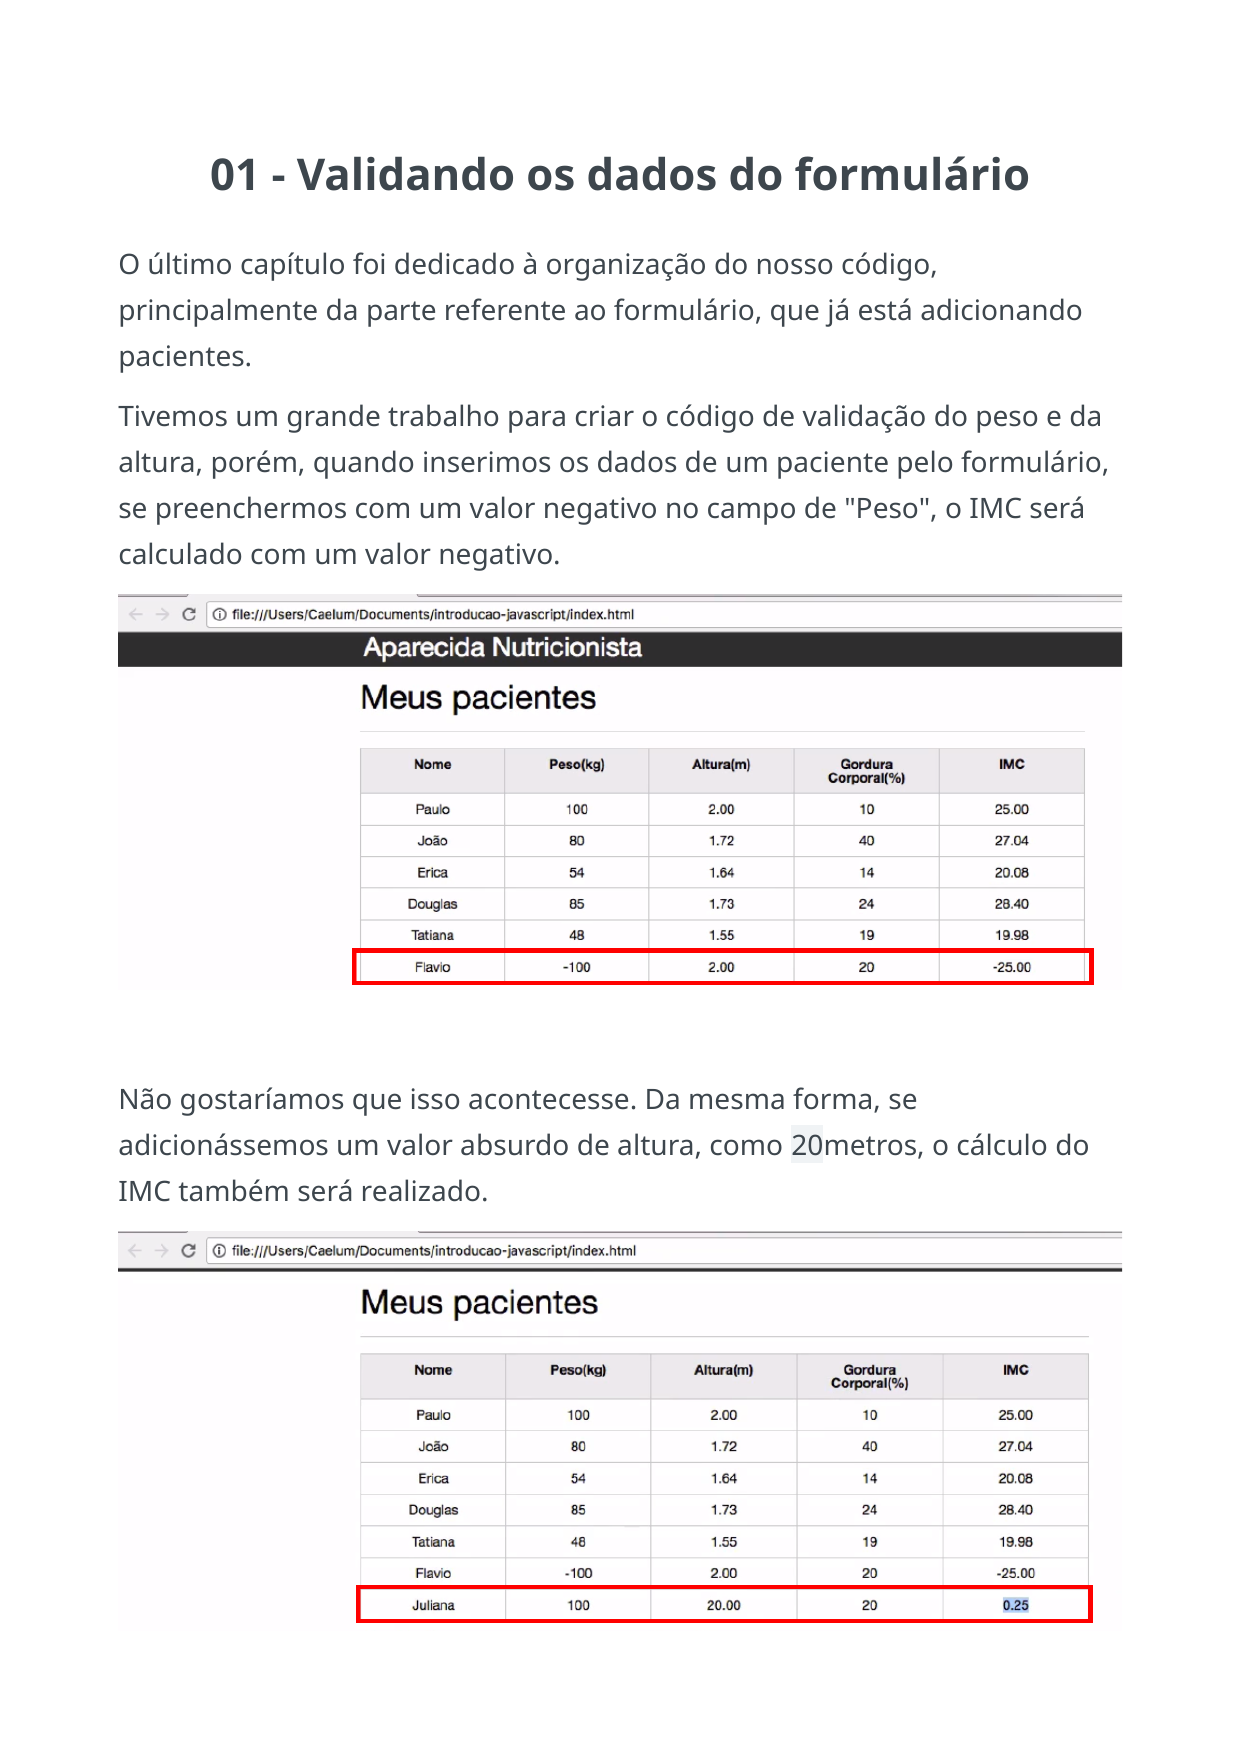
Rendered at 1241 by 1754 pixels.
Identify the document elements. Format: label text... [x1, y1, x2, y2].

subtitle 01 - Validando os dados do formulário [118, 143, 1122, 203]
text O último capítulo foi dedicado à organização do nosso código, principalmente da parte referente ao formulário, que já está adicionando pacientes. [118, 244, 1122, 374]
text Não gostaríamos que isso acontecesse. Da mesma forma, se adicionássemos um valor absurdo de altura, como 20metros, o cálculo do IMC também será realizado. [118, 1079, 1122, 1209]
text Tivemos um grande trabalho para criar o código de validação do peso e da altura, porém, quando inserimos os dados de um paciente pelo formulário, se preenchermos com um valor negativo no campo de "Peso", o IMC será calculado com um valor negativo. [118, 396, 1122, 572]
picture [118, 594, 1123, 990]
picture [118, 1231, 1123, 1631]
